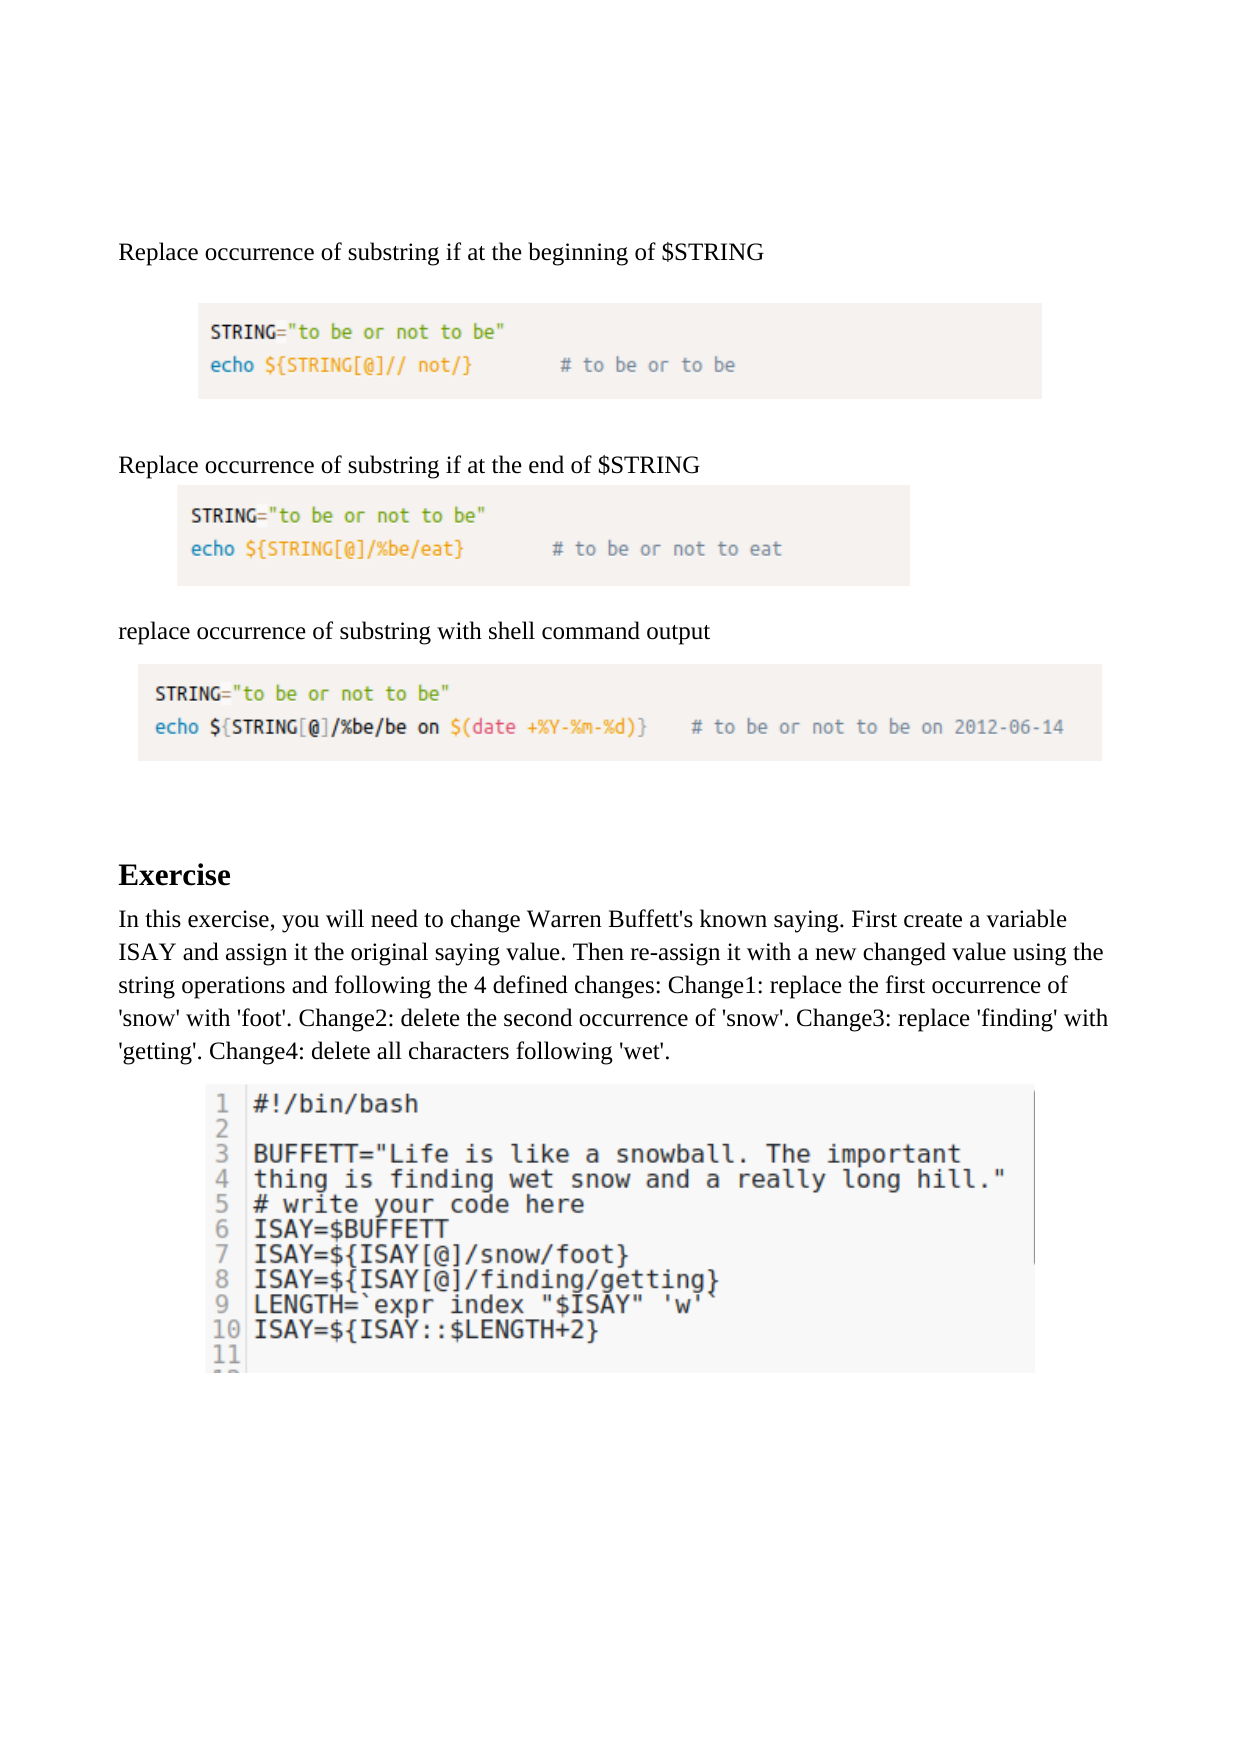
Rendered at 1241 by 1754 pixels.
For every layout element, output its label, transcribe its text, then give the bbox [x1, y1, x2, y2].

text In this exercise, you will need to change Warren Buffett's known saying. First create a variable ISAY and assign it the original saying value. Then re-assign it with a new changed value using the string operations and following the 4 defined changes: Change1: replace the first occurrence of 'snow' with 'foot'. Change2: delete the second occurrence of 'snow'. Change3: replace 'finding' with 'getting'. Change4: delete all characters following 'wet'. [118, 904, 1122, 1065]
picture [177, 485, 910, 586]
subtitle Exercise [118, 856, 1122, 892]
picture [138, 664, 1103, 761]
text Replace occurrence of substring if at the beginning of $STRING [118, 237, 1122, 266]
text replace occurrence of substring with shell command output [118, 616, 1122, 645]
text Replace occurrence of substring if at the end of $STRING [118, 450, 1122, 479]
picture [198, 303, 1042, 399]
picture [205, 1083, 1035, 1373]
